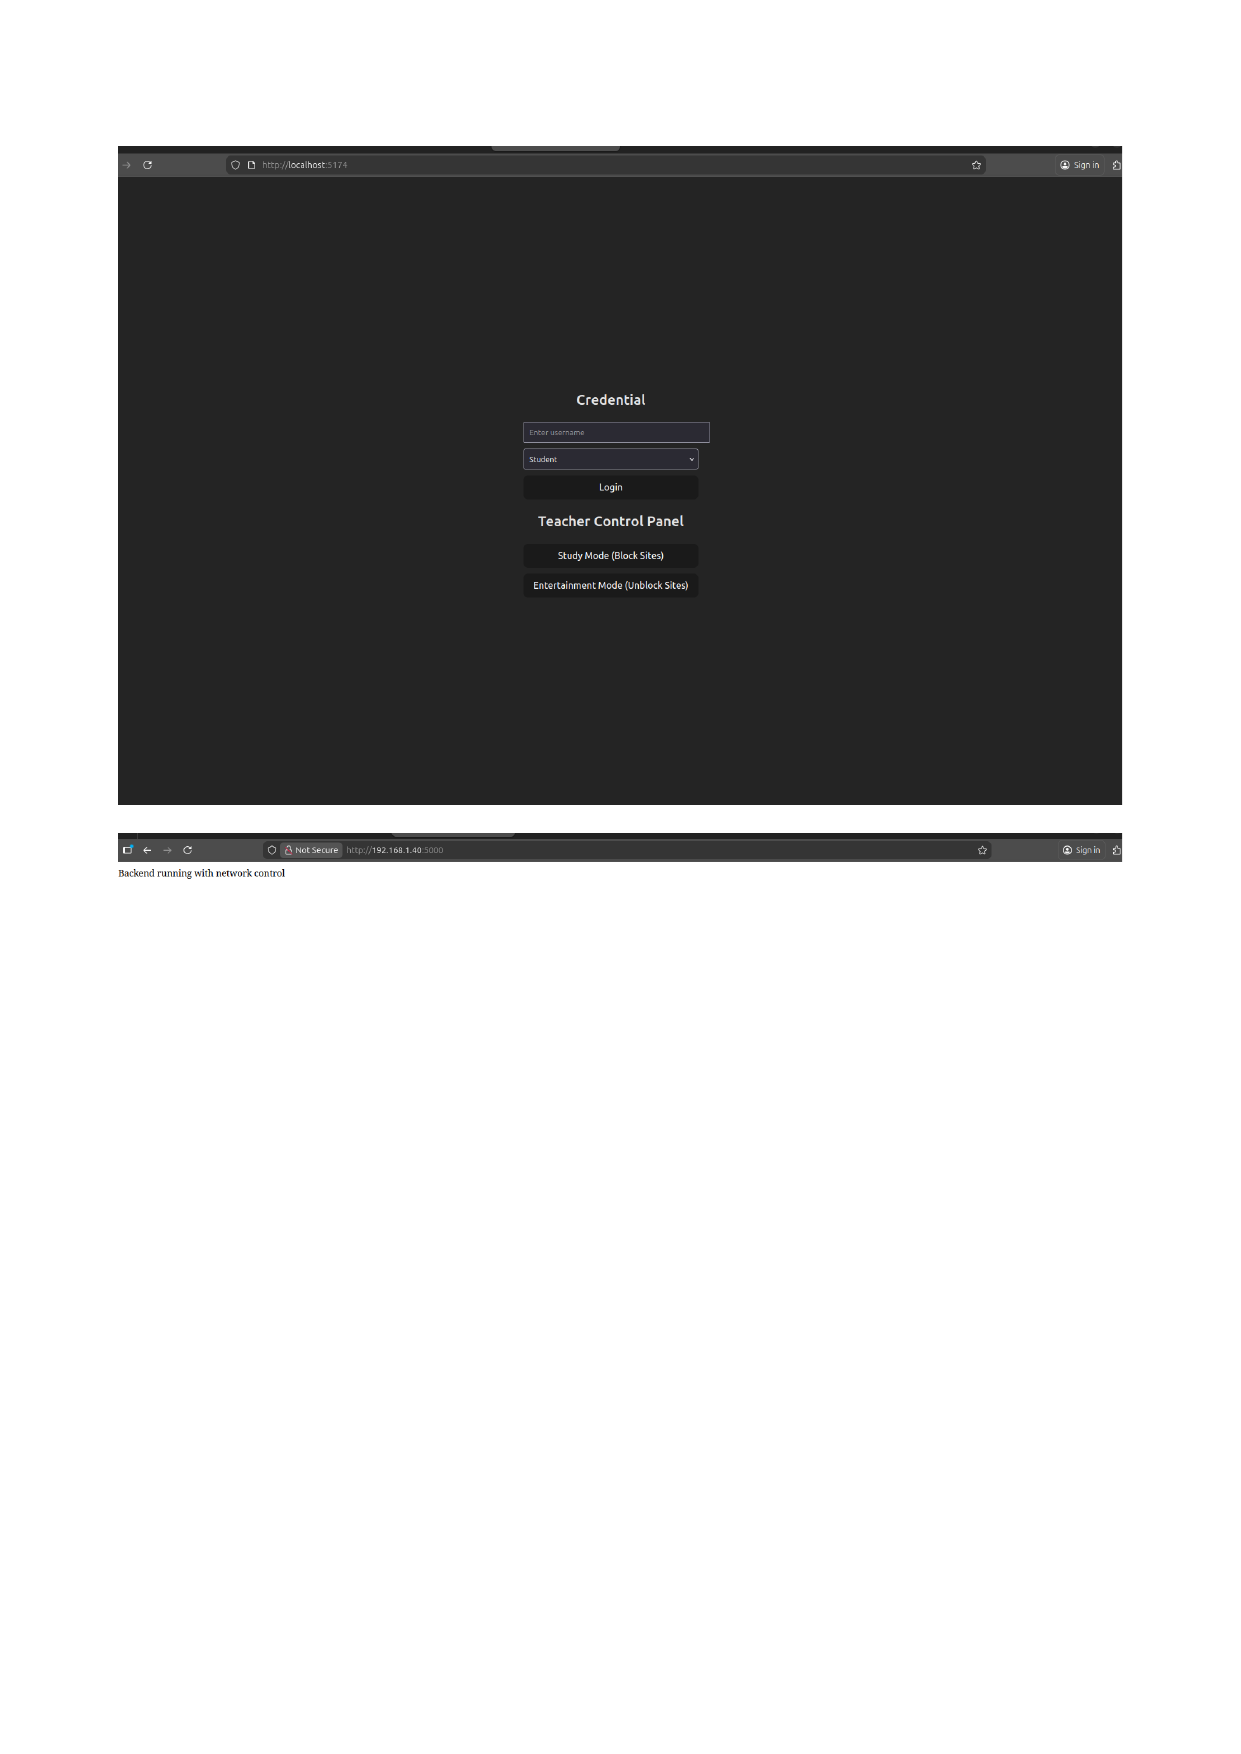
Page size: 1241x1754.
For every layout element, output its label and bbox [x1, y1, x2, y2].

picture [118, 146, 1123, 805]
picture [118, 833, 1123, 1464]
